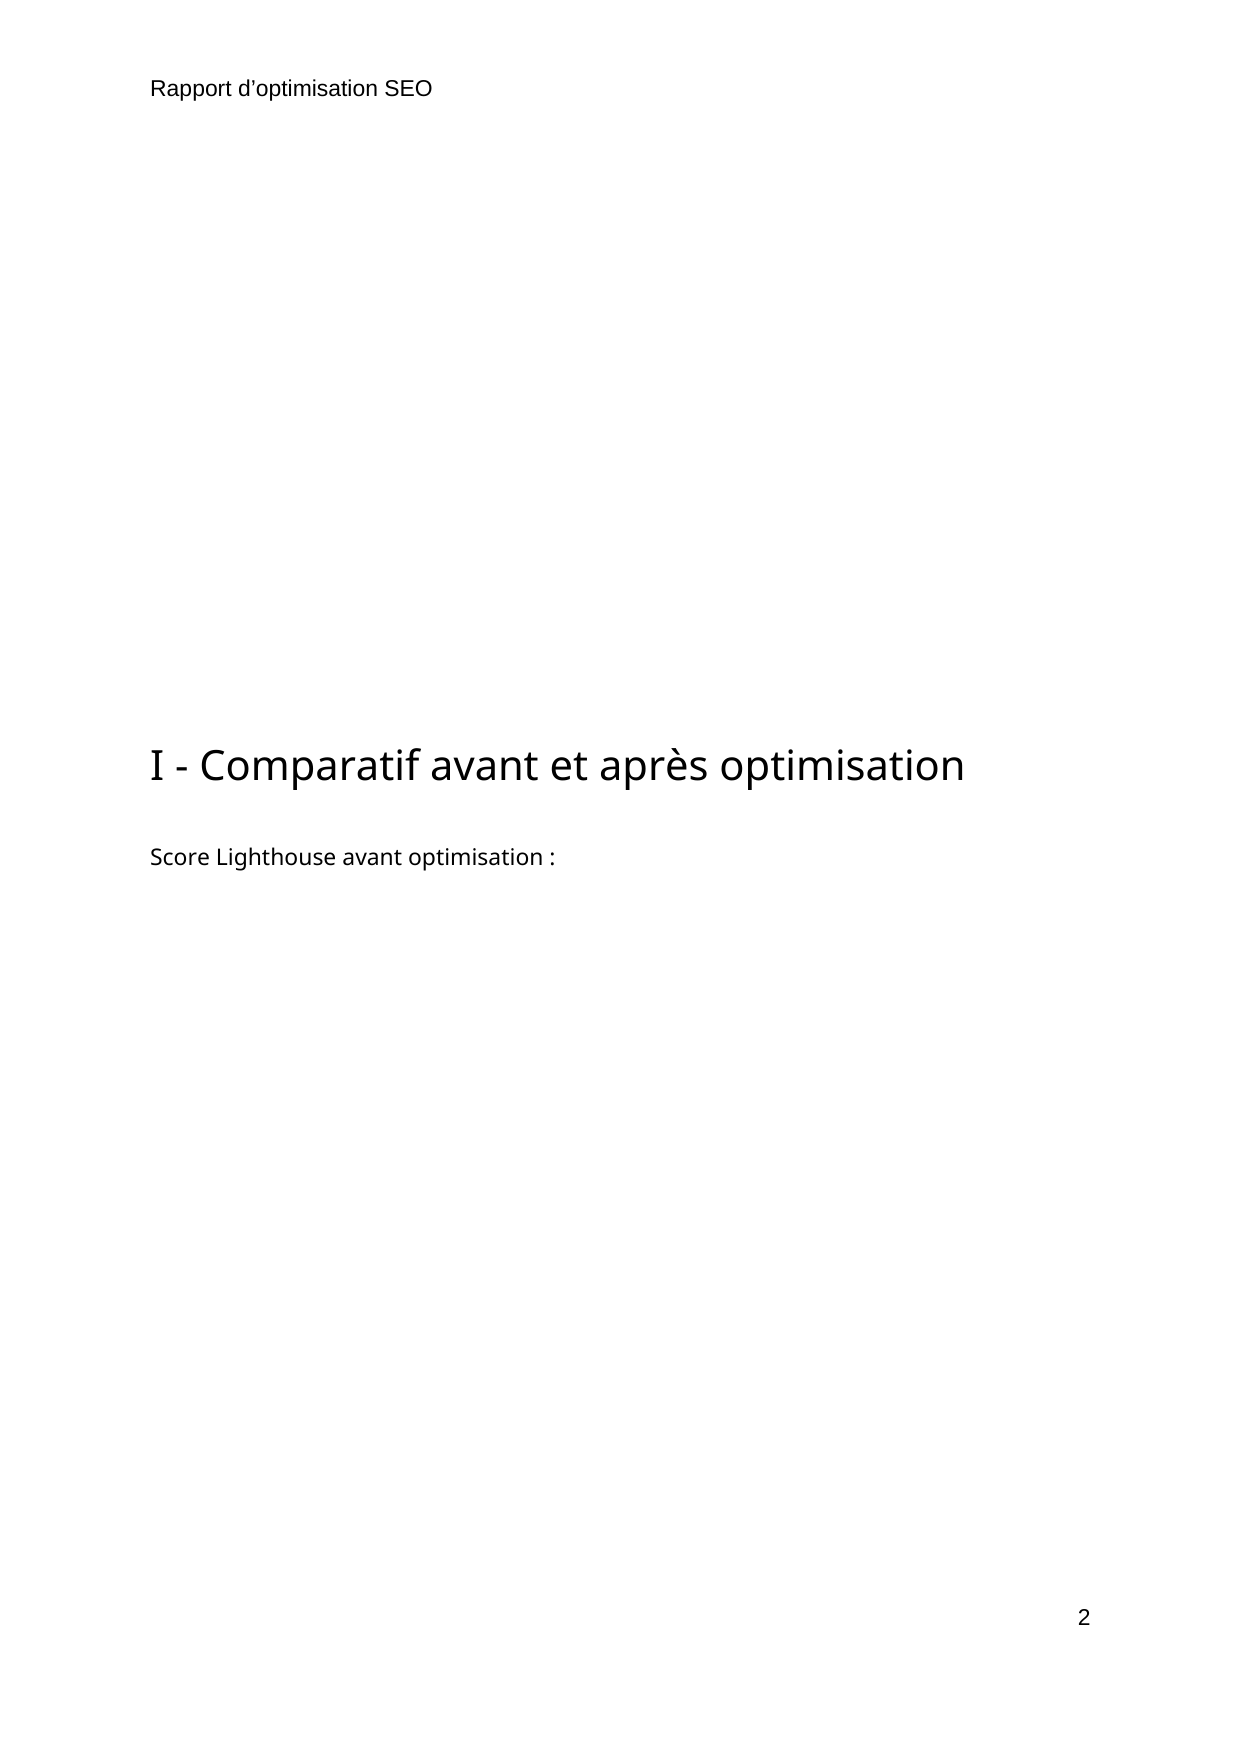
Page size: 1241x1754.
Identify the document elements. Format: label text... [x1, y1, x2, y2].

subtitle I - Comparatif avant et après optimisation [150, 735, 1090, 792]
text Score Lighthouse avant optimisation : [150, 841, 1090, 872]
